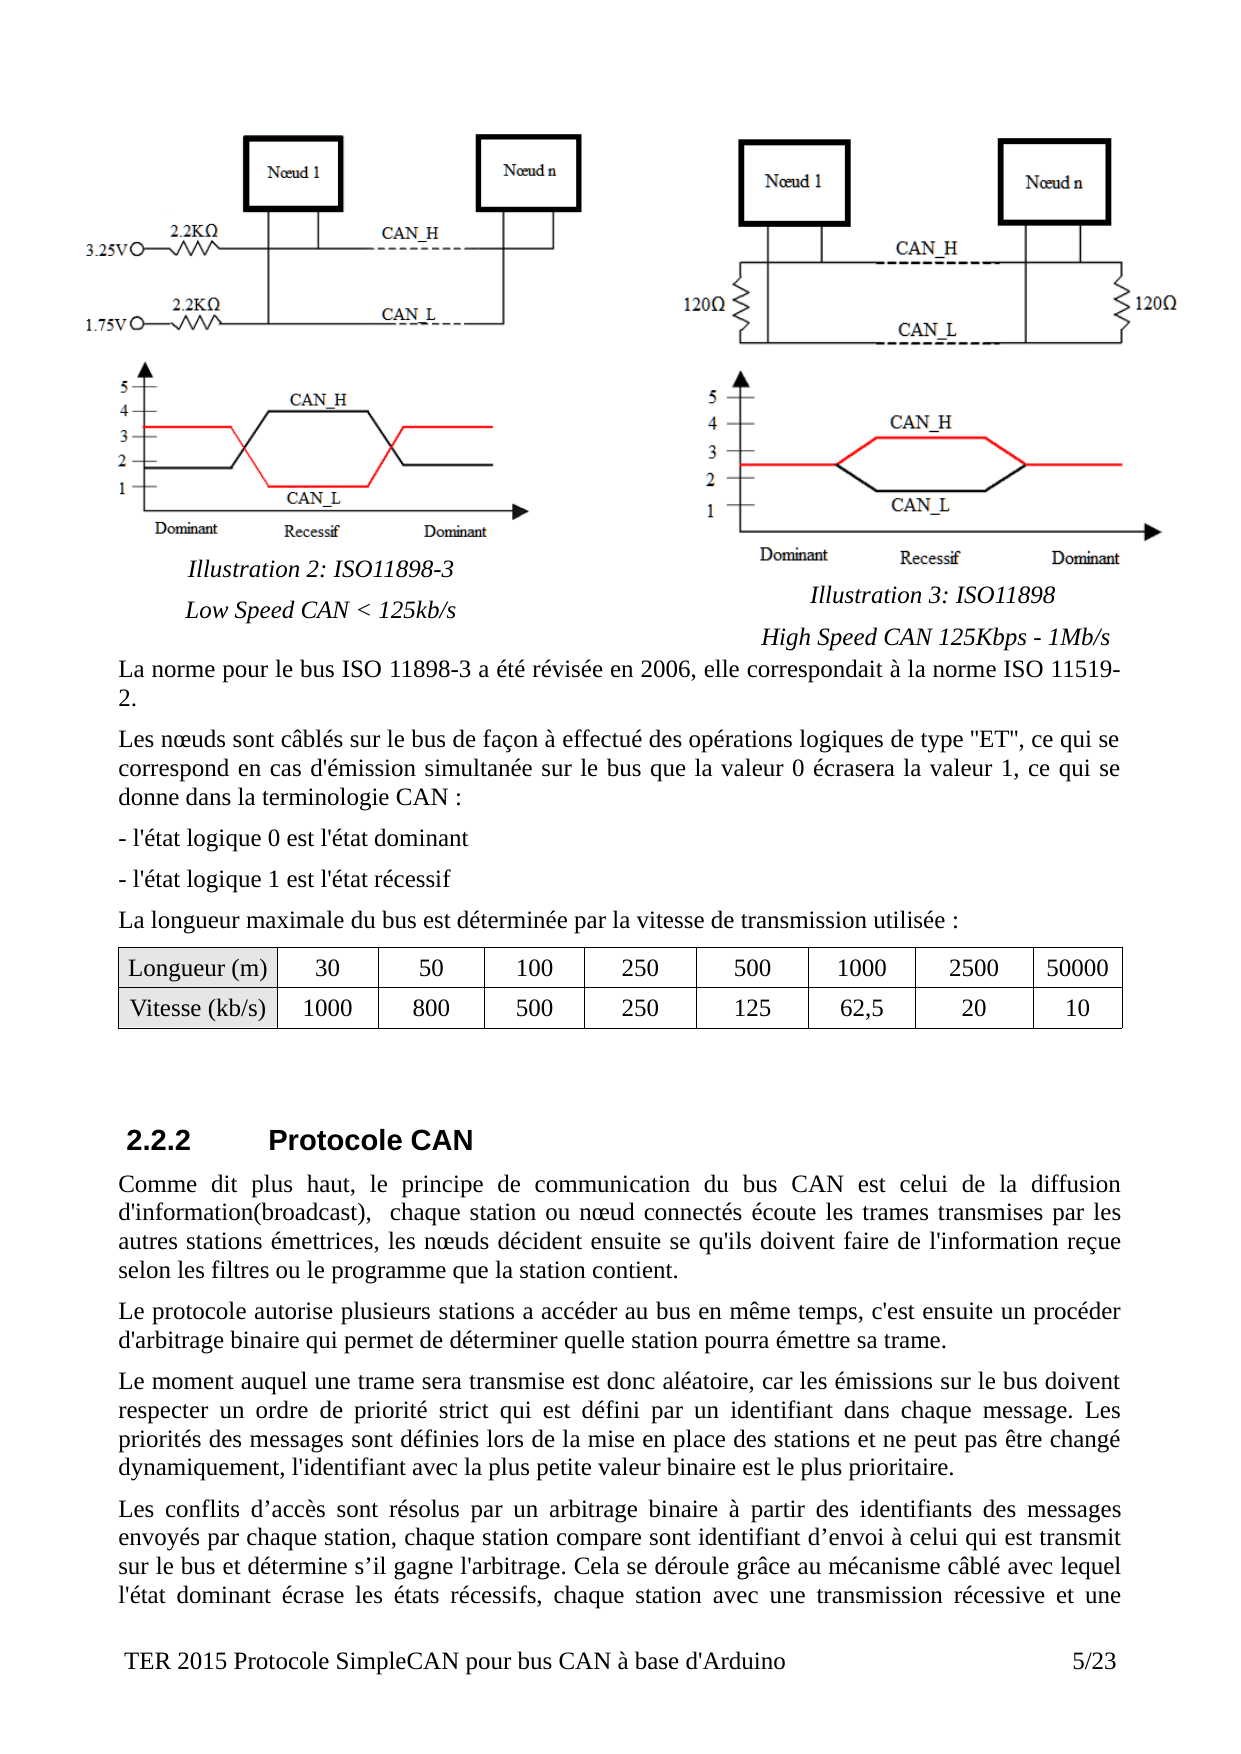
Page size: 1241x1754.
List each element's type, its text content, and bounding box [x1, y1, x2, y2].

text Comme dit plus haut, le principe de communication du bus CAN est celui de la diffusion d'information(broadcast), chaque station ou nœud connectés écoute les trames transmises par les autres stations émettrices, les nœuds décident ensuite se qu'ils doivent faire de l'information reçue selon les filtres ou le programme que la station contient. [118, 1169, 1122, 1284]
table_cell 62,5 [809, 988, 915, 1027]
table_header 50 [379, 948, 484, 987]
text Le moment auquel une trame sera transmise est donc aléatoire, car les émissions sur le bus doivent respecter un ordre de priorité strict qui est défini par un identifiant dans chaque message. Les priorités des messages sont définies lors de la mise en place des stations et ne peut pas être changé dynamiquement, l'identifiant avec la plus petite valeur binaire est le plus prioritaire. [118, 1366, 1122, 1481]
picture [55, 132, 589, 554]
table_header 2500 [916, 948, 1033, 987]
table_cell 1000 [278, 988, 378, 1027]
table_cell 250 [585, 988, 696, 1027]
text - l'état logique 0 est l'état dominant [118, 823, 1122, 852]
table_cell Vitesse (kb/s) [119, 988, 277, 1027]
text Le protocole autorise plusieurs stations a accéder au bus en même temps, c'est ensuite un procéder d'arbitrage binaire qui permet de déterminer quelle station pourra émettre sa trame. [118, 1296, 1122, 1354]
table_header 100 [485, 948, 584, 987]
text - l'état logique 1 est l'état récessif [118, 864, 1122, 893]
text Les nœuds sont câblés sur le bus de façon à effectué des opérations logiques de type ''ET'', ce qui se correspond en cas d'émission simultanée sur le bus que la valeur 0 écrasera la valeur 1, ce qui se donne dans la terminologie CAN : [118, 724, 1122, 811]
text Illustration 2: ISO11898-3 [56, 554, 588, 583]
table_cell 10 [1034, 988, 1122, 1027]
picture [647, 137, 1226, 581]
table_cell 500 [485, 988, 584, 1027]
table_header 250 [585, 948, 696, 987]
text La longueur maximale du bus est déterminée par la vitesse de transmission utilisée : [118, 906, 1122, 934]
table_header 1000 [809, 948, 915, 987]
table_cell 800 [379, 988, 484, 1027]
table_cell 20 [916, 988, 1033, 1027]
subtitle Protocole CAN [118, 1123, 1122, 1156]
text La norme pour le bus ISO 11898-3 a été révisée en 2006, elle correspondait à la norme ISO 11519-2. [118, 654, 1122, 712]
table_header 30 [278, 948, 378, 987]
table_cell 125 [697, 988, 808, 1027]
table_header Longueur (m) [119, 948, 277, 987]
table_header 50000 [1034, 948, 1122, 987]
text Les conflits d’accès sont résolus par un arbitrage binaire à partir des identifiants des messages envoyés par chaque station, chaque station compare sont identifiant d’envoi à celui qui est transmit sur le bus et détermine s’il gagne l'arbitrage. Cela se déroule grâce au mécanisme câblé avec lequel l'état dominant écrase les états récessifs, chaque station avec une transmission récessive et une [118, 1494, 1122, 1609]
text Low Speed CAN < 125kb/s [56, 595, 588, 624]
text Illustration 3: ISO11898 [648, 581, 1226, 609]
text High Speed CAN 125Kbps - 1Mb/s [648, 622, 1226, 651]
table_header 500 [697, 948, 808, 987]
